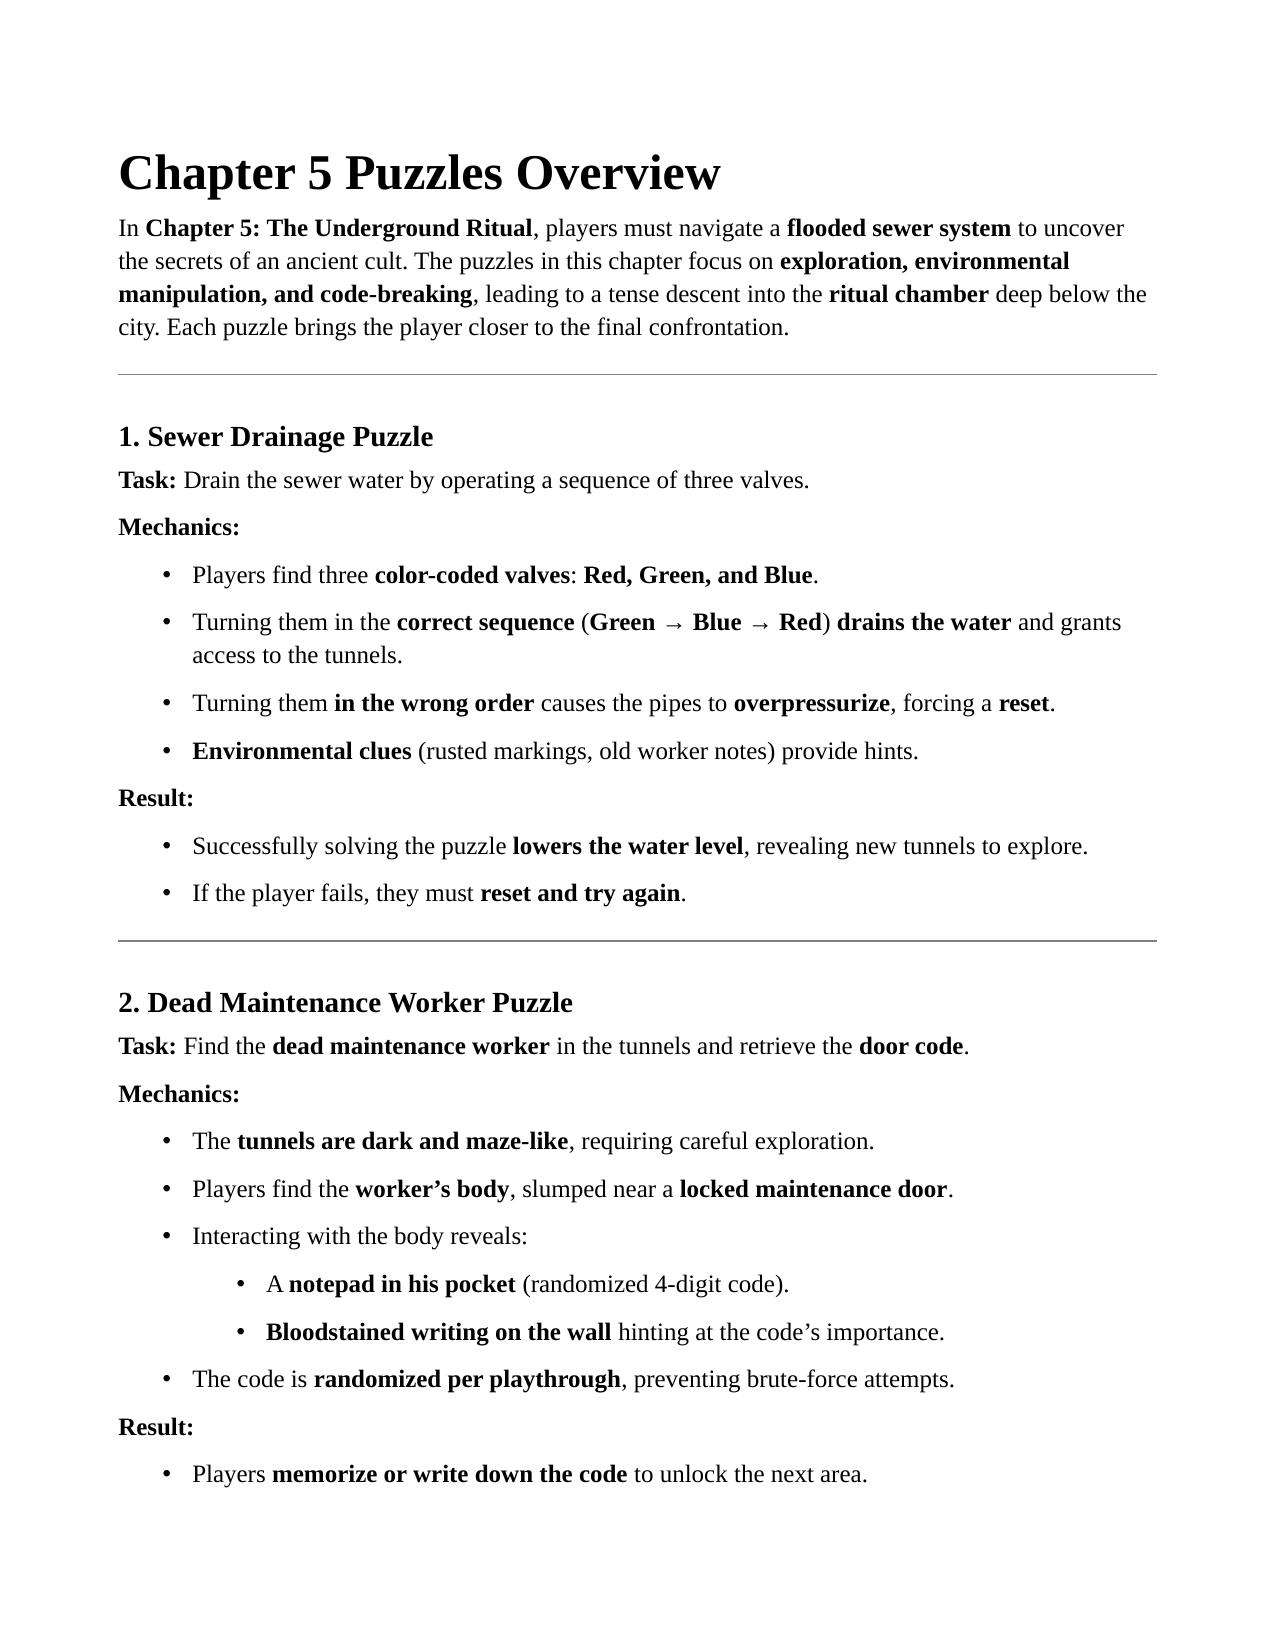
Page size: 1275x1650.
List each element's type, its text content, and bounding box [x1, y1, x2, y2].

list Environmental clues (rusted markings, old worker notes) provide hints. [162, 736, 1157, 764]
subtitle 1. Sewer Drainage Puzzle [118, 419, 1157, 452]
list If the player fails, they must reset and try again. [162, 878, 1157, 907]
list Bloodstained writing on the wall hinting at the code’s importance. [236, 1317, 1157, 1345]
text Task: Find the dead maintenance worker in the tunnels and retrieve the door code. [118, 1031, 1157, 1060]
list Turning them in the wrong order causes the pipes to overpressurize, forcing a reset. [162, 688, 1157, 717]
subtitle 2. Dead Maintenance Worker Puzzle [118, 985, 1157, 1018]
list A notepad in his pocket (randomized 4-digit code). [236, 1269, 1157, 1298]
list Successfully solving the puzzle lowers the water level, revealing new tunnels to explore. [162, 831, 1157, 860]
text Mechanics: [118, 1079, 1157, 1107]
list The tunnels are dark and maze-like, requiring careful exploration. [162, 1126, 1157, 1155]
list Players find the worker’s body, slumped near a locked maintenance door. [162, 1174, 1157, 1203]
text Mechanics: [118, 512, 1157, 541]
list The code is randomized per playthrough, preventing brute-force attempts. [162, 1364, 1157, 1393]
list Players memorize or write down the code to unlock the next area. [162, 1459, 1157, 1488]
text Task: Drain the sewer water by operating a sequence of three valves. [118, 465, 1157, 493]
list Players find three color-coded valves: Red, Green, and Blue. [162, 560, 1157, 589]
subtitle Chapter 5 Puzzles Overview [118, 143, 1157, 201]
list Interacting with the body reveals: [162, 1221, 1157, 1250]
text In Chapter 5: The Underground Ritual, players must navigate a flooded sewer system to uncover the secrets of an ancient cult. The puzzles in this chapter focus on exploration, environmental manipulation, and code-breaking, leading to a tense descent into the ritual chamber deep below the city. Each puzzle brings the player closer to the final confrontation. [118, 213, 1157, 341]
text Result: [118, 783, 1157, 812]
text Result: [118, 1412, 1157, 1441]
list Turning them in the correct sequence (Green → Blue → Red) drains the water and grants access to the tunnels. [162, 607, 1157, 669]
